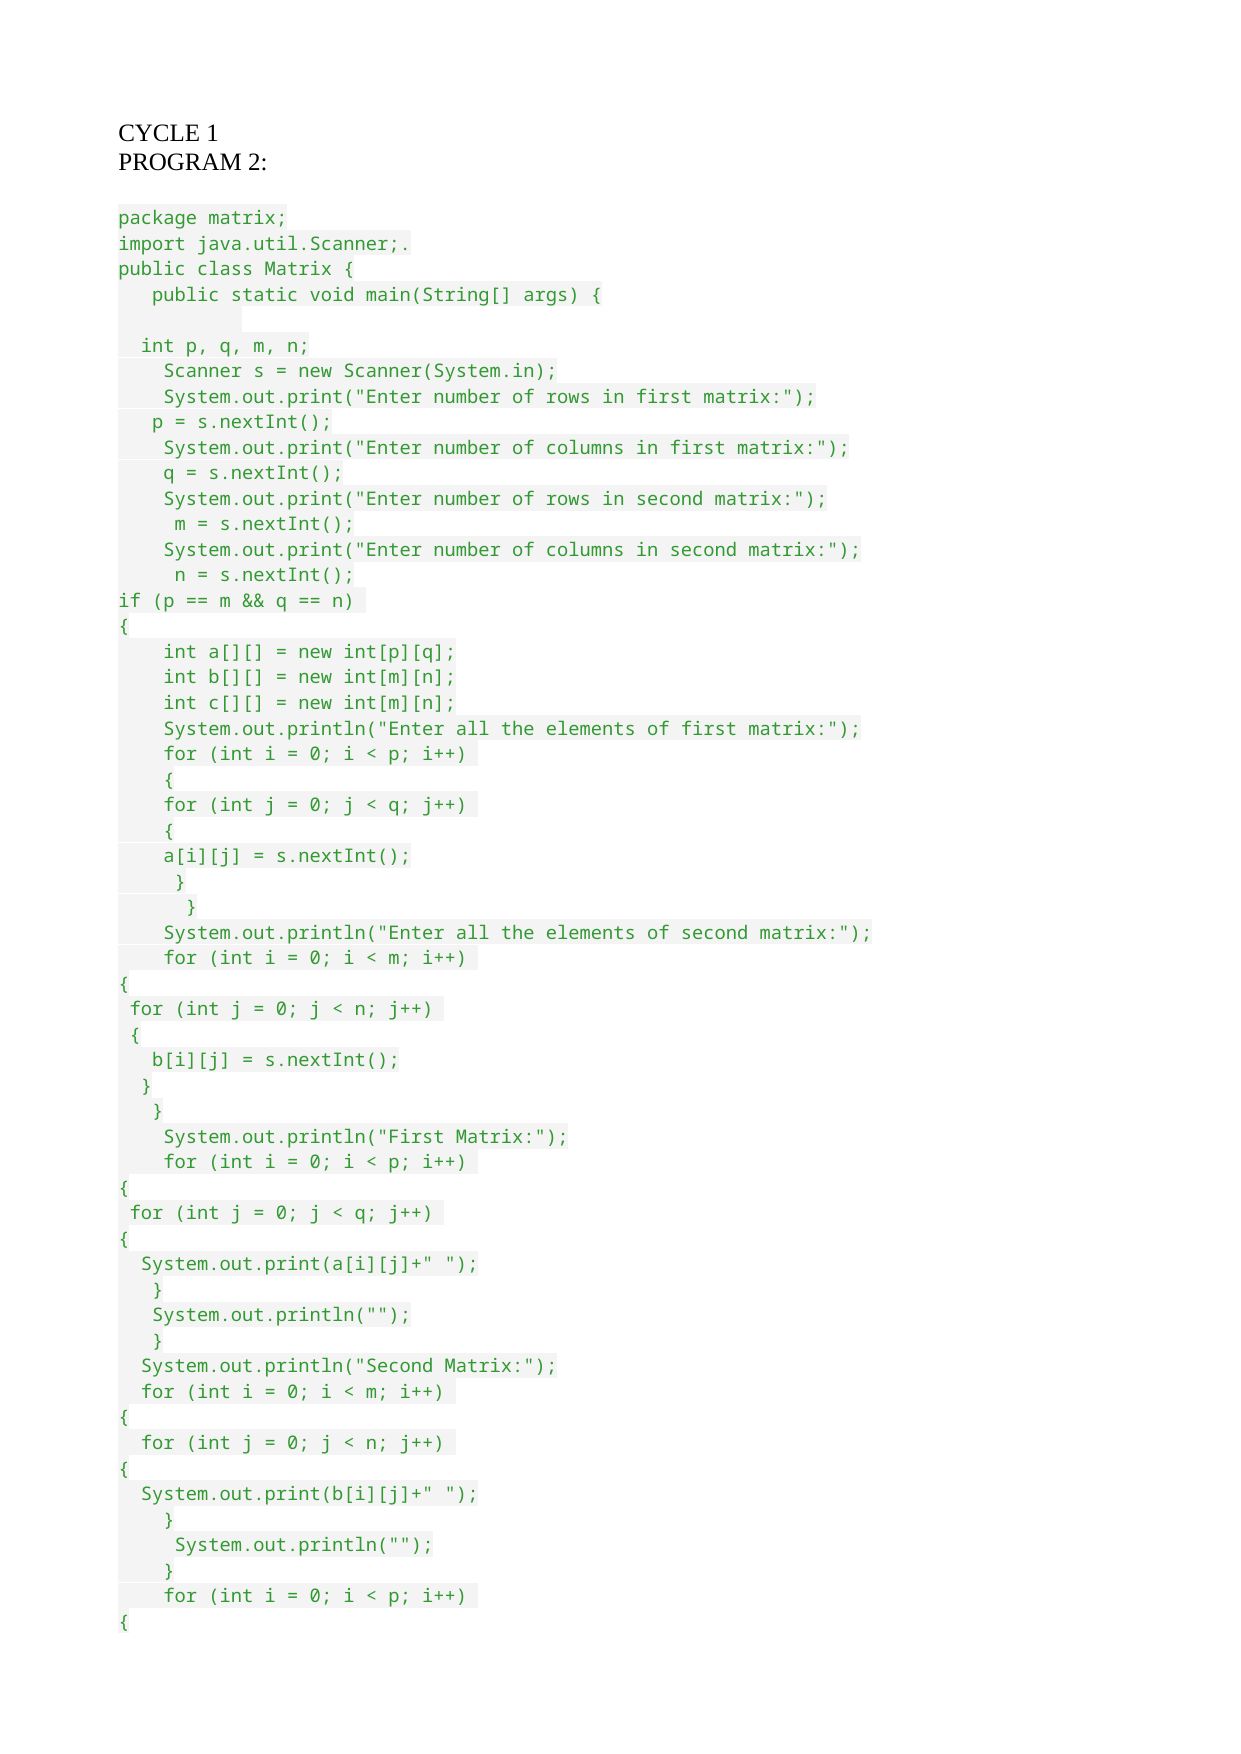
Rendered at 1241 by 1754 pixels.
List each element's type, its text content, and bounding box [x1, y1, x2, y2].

text m = s.nextInt(); [118, 511, 1122, 536]
text System.out.println("Enter all the elements of second matrix:"); [118, 919, 1122, 944]
text System.out.println("Enter all the elements of first matrix:"); [118, 715, 1122, 740]
text if (p == m && q == n) [118, 587, 1122, 613]
text System.out.print(b[i][j]+" "); [118, 1480, 1122, 1506]
text System.out.print("Enter number of rows in second matrix:"); [118, 485, 1122, 511]
text int c[][] = new int[m][n]; [118, 689, 1122, 715]
text } [118, 1098, 1122, 1123]
text for (int i = 0; i < p; i++) [118, 1149, 1122, 1174]
text for (int j = 0; j < n; j++) [118, 996, 1122, 1021]
text CYCLE 1 [118, 118, 1122, 147]
text System.out.print("Enter number of columns in second matrix:"); [118, 536, 1122, 562]
text for (int j = 0; j < n; j++) [118, 1429, 1122, 1455]
text } [118, 893, 1122, 919]
text import java.util.Scanner;. [118, 230, 1122, 255]
text for (int j = 0; j < q; j++) [118, 1200, 1122, 1225]
text { [118, 970, 1122, 996]
text System.out.print(a[i][j]+" "); [118, 1251, 1122, 1276]
text { [118, 1021, 1122, 1047]
text } [118, 1327, 1122, 1353]
text { [118, 1174, 1122, 1200]
text int b[][] = new int[m][n]; [118, 664, 1122, 689]
text package matrix; [118, 204, 1122, 230]
text System.out.println(""); [118, 1302, 1122, 1327]
text System.out.println("Second Matrix:"); [118, 1353, 1122, 1378]
text b[i][j] = s.nextInt(); [118, 1047, 1122, 1072]
text for (int i = 0; i < p; i++) [118, 740, 1122, 766]
text { [118, 766, 1122, 791]
text PROGRAM 2: [118, 147, 1122, 176]
text for (int j = 0; j < q; j++) [118, 791, 1122, 817]
text System.out.println("First Matrix:"); [118, 1123, 1122, 1149]
text { [118, 1455, 1122, 1480]
text { [118, 1225, 1122, 1251]
text for (int i = 0; i < m; i++) [118, 1378, 1122, 1404]
text } [118, 1276, 1122, 1302]
text p = s.nextInt(); [118, 408, 1122, 434]
text } [118, 1506, 1122, 1531]
text { [118, 613, 1122, 638]
text } [118, 1072, 1122, 1098]
text for (int i = 0; i < p; i++) [118, 1582, 1122, 1608]
text System.out.print("Enter number of rows in first matrix:"); [118, 383, 1122, 408]
text { [118, 1404, 1122, 1429]
text public static void main(String[] args) { [118, 281, 1122, 306]
text System.out.print("Enter number of columns in first matrix:"); [118, 434, 1122, 459]
text public class Matrix { [118, 255, 1122, 281]
text q = s.nextInt(); [118, 459, 1122, 485]
text System.out.println(""); [118, 1531, 1122, 1557]
text } [118, 1557, 1122, 1582]
text Scanner s = new Scanner(System.in); [118, 357, 1122, 383]
text n = s.nextInt(); [118, 562, 1122, 587]
text { [118, 1608, 1122, 1633]
text int p, q, m, n; [118, 332, 1122, 357]
text a[i][j] = s.nextInt(); [118, 842, 1122, 868]
text } [118, 868, 1122, 893]
text for (int i = 0; i < m; i++) [118, 944, 1122, 970]
text int a[][] = new int[p][q]; [118, 638, 1122, 664]
text { [118, 817, 1122, 842]
